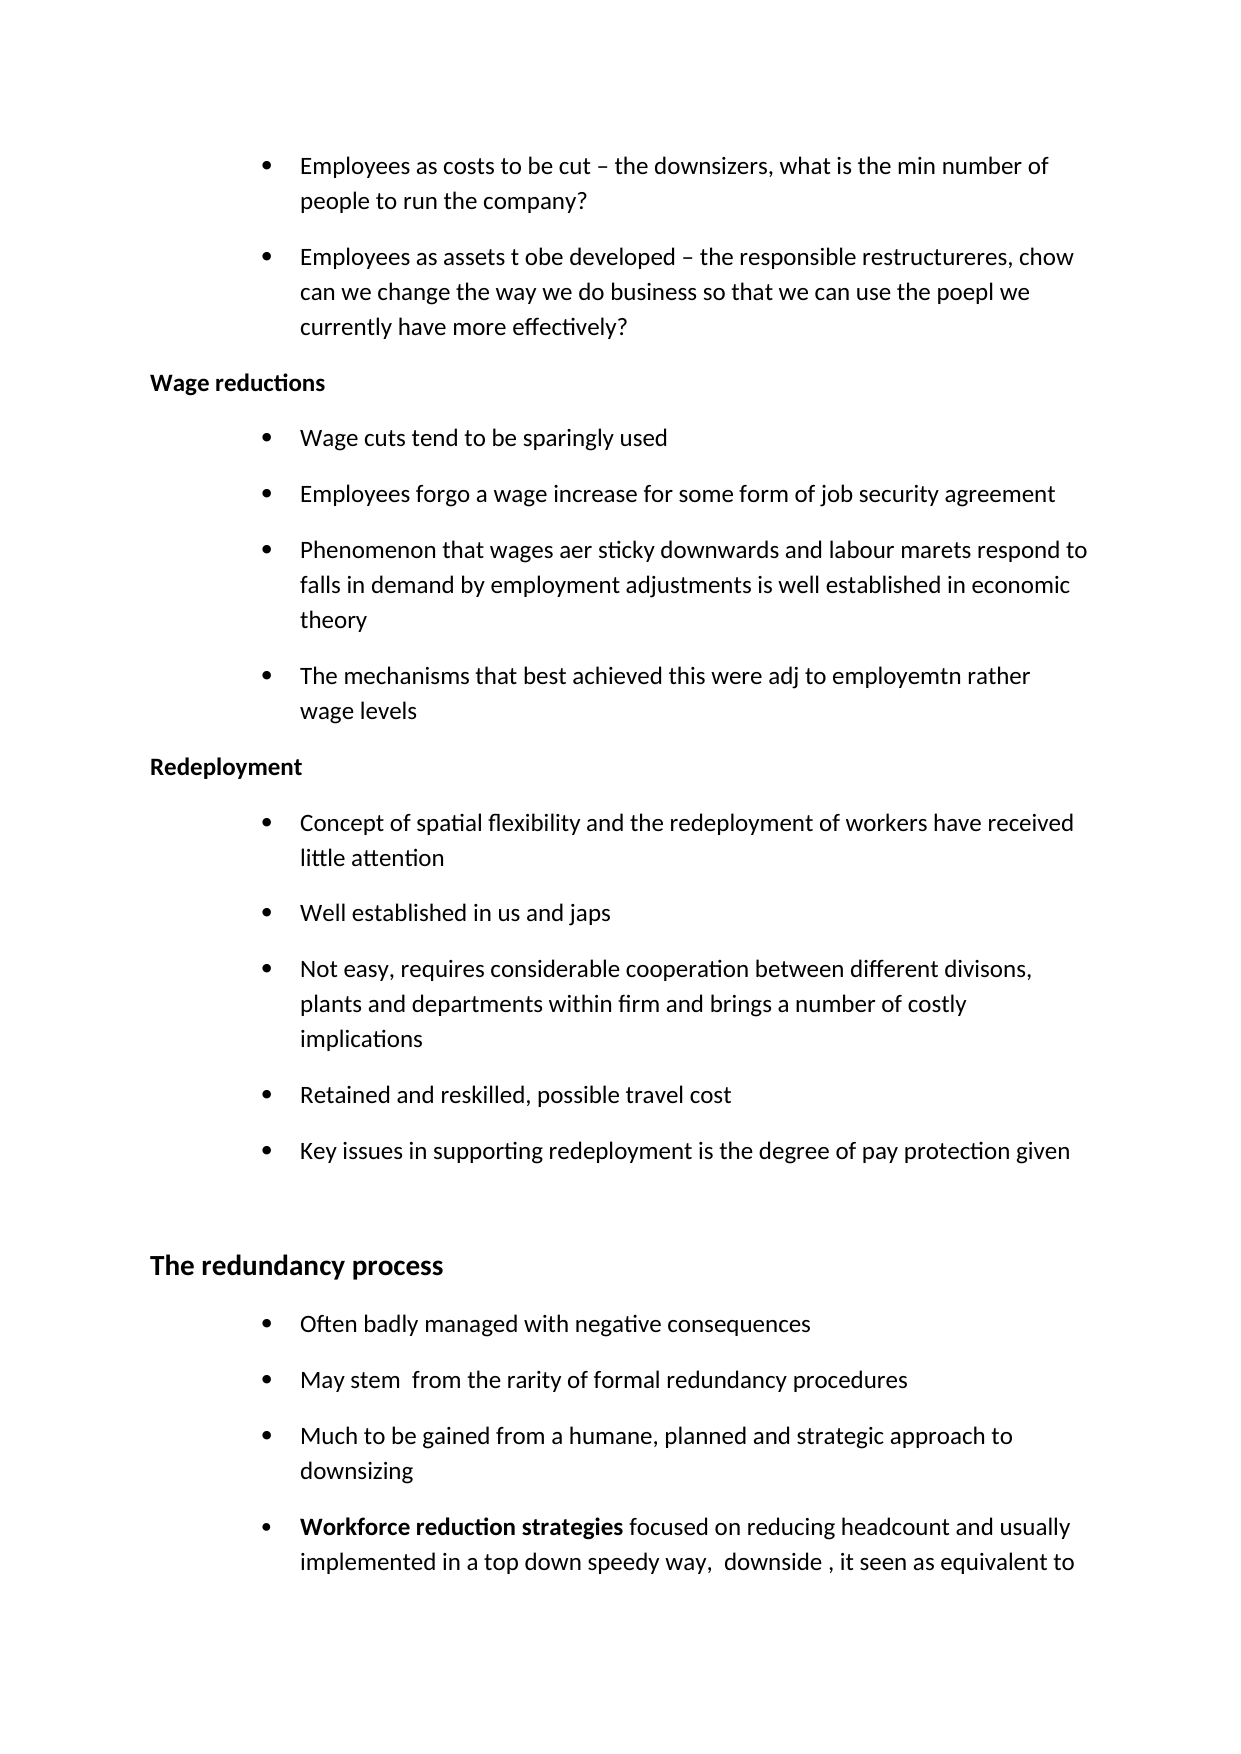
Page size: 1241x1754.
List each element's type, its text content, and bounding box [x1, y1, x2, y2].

text Wage reductions [150, 367, 1090, 397]
list Key issues in supporting redeployment is the degree of pay protection given [262, 1135, 1090, 1166]
text The redundancy process [150, 1247, 1090, 1282]
text Redeployment [150, 751, 1090, 781]
list Well established in us and japs [262, 897, 1090, 928]
list Often badly managed with negative consequences [262, 1308, 1090, 1339]
list May stem from the rarity of formal redundancy procedures [262, 1364, 1090, 1395]
list Wage cuts tend to be sparingly used [262, 422, 1090, 453]
list Workforce reduction strategies focused on reducing headcount and usually implemented in a top down speedy way, downside , it seen as equivalent to [262, 1511, 1090, 1576]
list Employees as costs to be cut – the downsizers, what is the min number of people to run the company? [262, 150, 1090, 216]
list Much to be gained from a humane, planned and strategic approach to downsizing [262, 1420, 1090, 1486]
list Concept of spatial flexibility and the redeployment of workers have received little attention [262, 807, 1090, 872]
list Phenomenon that wages aer sticky downwards and labour marets respond to falls in demand by employment adjustments is well established in economic theory [262, 534, 1090, 635]
list Retained and reskilled, possible travel cost [262, 1079, 1090, 1110]
list Employees forgo a wage increase for some form of job security agreement [262, 478, 1090, 509]
list The mechanisms that best achieved this were adj to employemtn rather wage levels [262, 660, 1090, 726]
list Not easy, requires considerable cooperation between different divisons, plants and departments within firm and brings a number of costly implications [262, 953, 1090, 1054]
list Employees as assets t obe developed – the responsible restructureres, chow can we change the way we do business so that we can use the poepl we currently have more effectively? [262, 241, 1090, 341]
